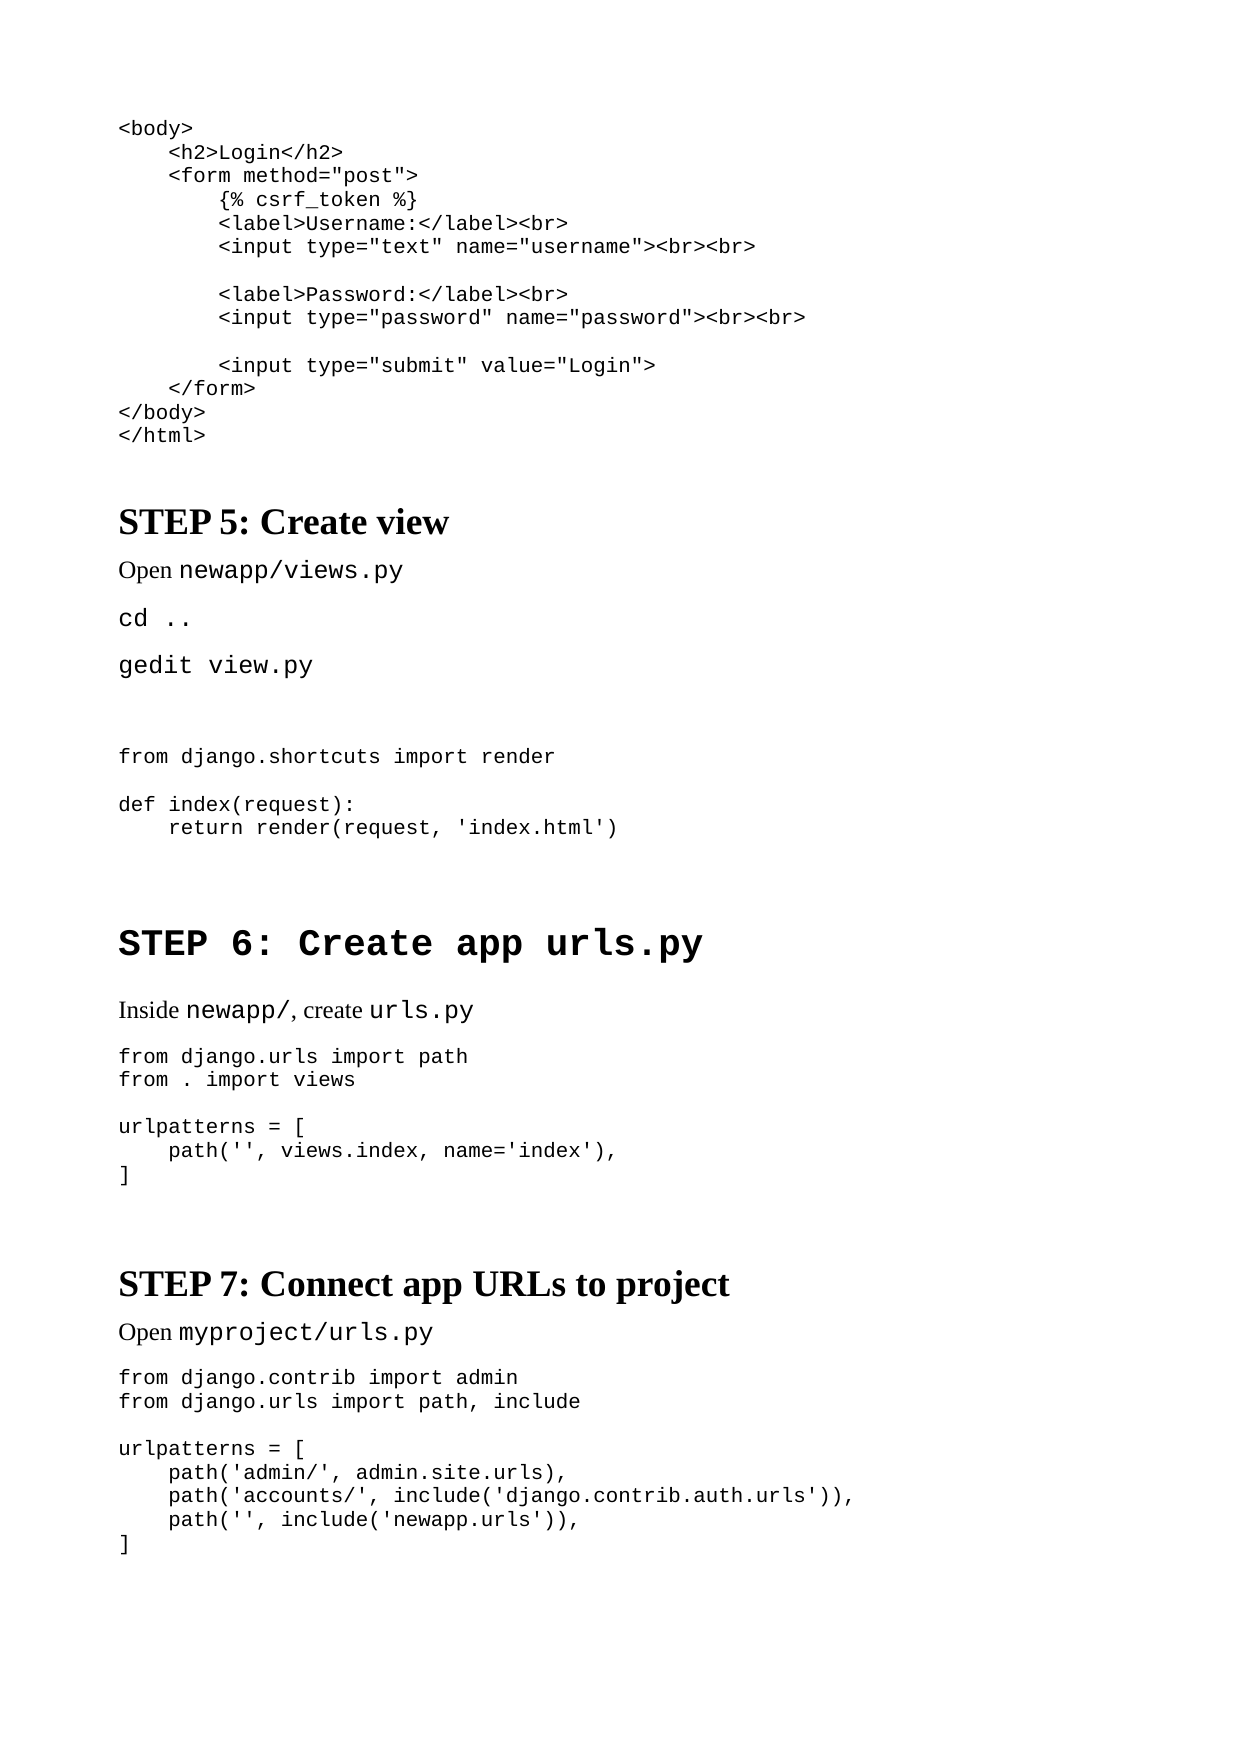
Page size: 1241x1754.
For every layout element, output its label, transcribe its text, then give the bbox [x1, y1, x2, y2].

text from django.urls import path [118, 1046, 1122, 1069]
text Open myproject/urls.py [118, 1317, 1122, 1348]
text </form> [118, 378, 1122, 402]
text <input type="password" name="password"><br><br> [118, 307, 1122, 331]
text {% csrf_token %} [118, 189, 1122, 213]
text from django.shortcuts import render [118, 746, 1122, 770]
text from django.contrib import admin [118, 1367, 1122, 1391]
text path('', include('newapp.urls')), [118, 1509, 1122, 1533]
text <body> [118, 118, 1122, 142]
text Open newapp/views.py [118, 555, 1122, 586]
text path('', views.index, name='index'), [118, 1140, 1122, 1164]
text </body> [118, 402, 1122, 426]
text urlpatterns = [ [118, 1438, 1122, 1462]
text ] [118, 1533, 1122, 1556]
text Inside newapp/, create urls.py [118, 996, 1122, 1026]
text from django.urls import path, include [118, 1391, 1122, 1414]
text <input type="submit" value="Login"> [118, 354, 1122, 378]
text def index(request): [118, 794, 1122, 817]
text ] [118, 1164, 1122, 1187]
text <label>Password:</label><br> [118, 284, 1122, 307]
subtitle STEP 6: Create app urls.py [118, 924, 1122, 966]
text <h2>Login</h2> [118, 142, 1122, 165]
text <label>Username:</label><br> [118, 213, 1122, 236]
text path('admin/', admin.site.urls), [118, 1462, 1122, 1485]
text return render(request, 'index.html') [118, 817, 1122, 841]
text </html> [118, 426, 1122, 449]
text path('accounts/', include('django.contrib.auth.urls')), [118, 1485, 1122, 1509]
text cd .. [118, 605, 1122, 633]
text urlpatterns = [ [118, 1117, 1122, 1140]
text <input type="text" name="username"><br><br> [118, 236, 1122, 260]
text <form method="post"> [118, 165, 1122, 189]
subtitle STEP 5: Create view [118, 499, 1122, 543]
text from . import views [118, 1069, 1122, 1093]
subtitle STEP 7: Connect app URLs to project [118, 1261, 1122, 1304]
text gedit view.py [118, 652, 1122, 681]
